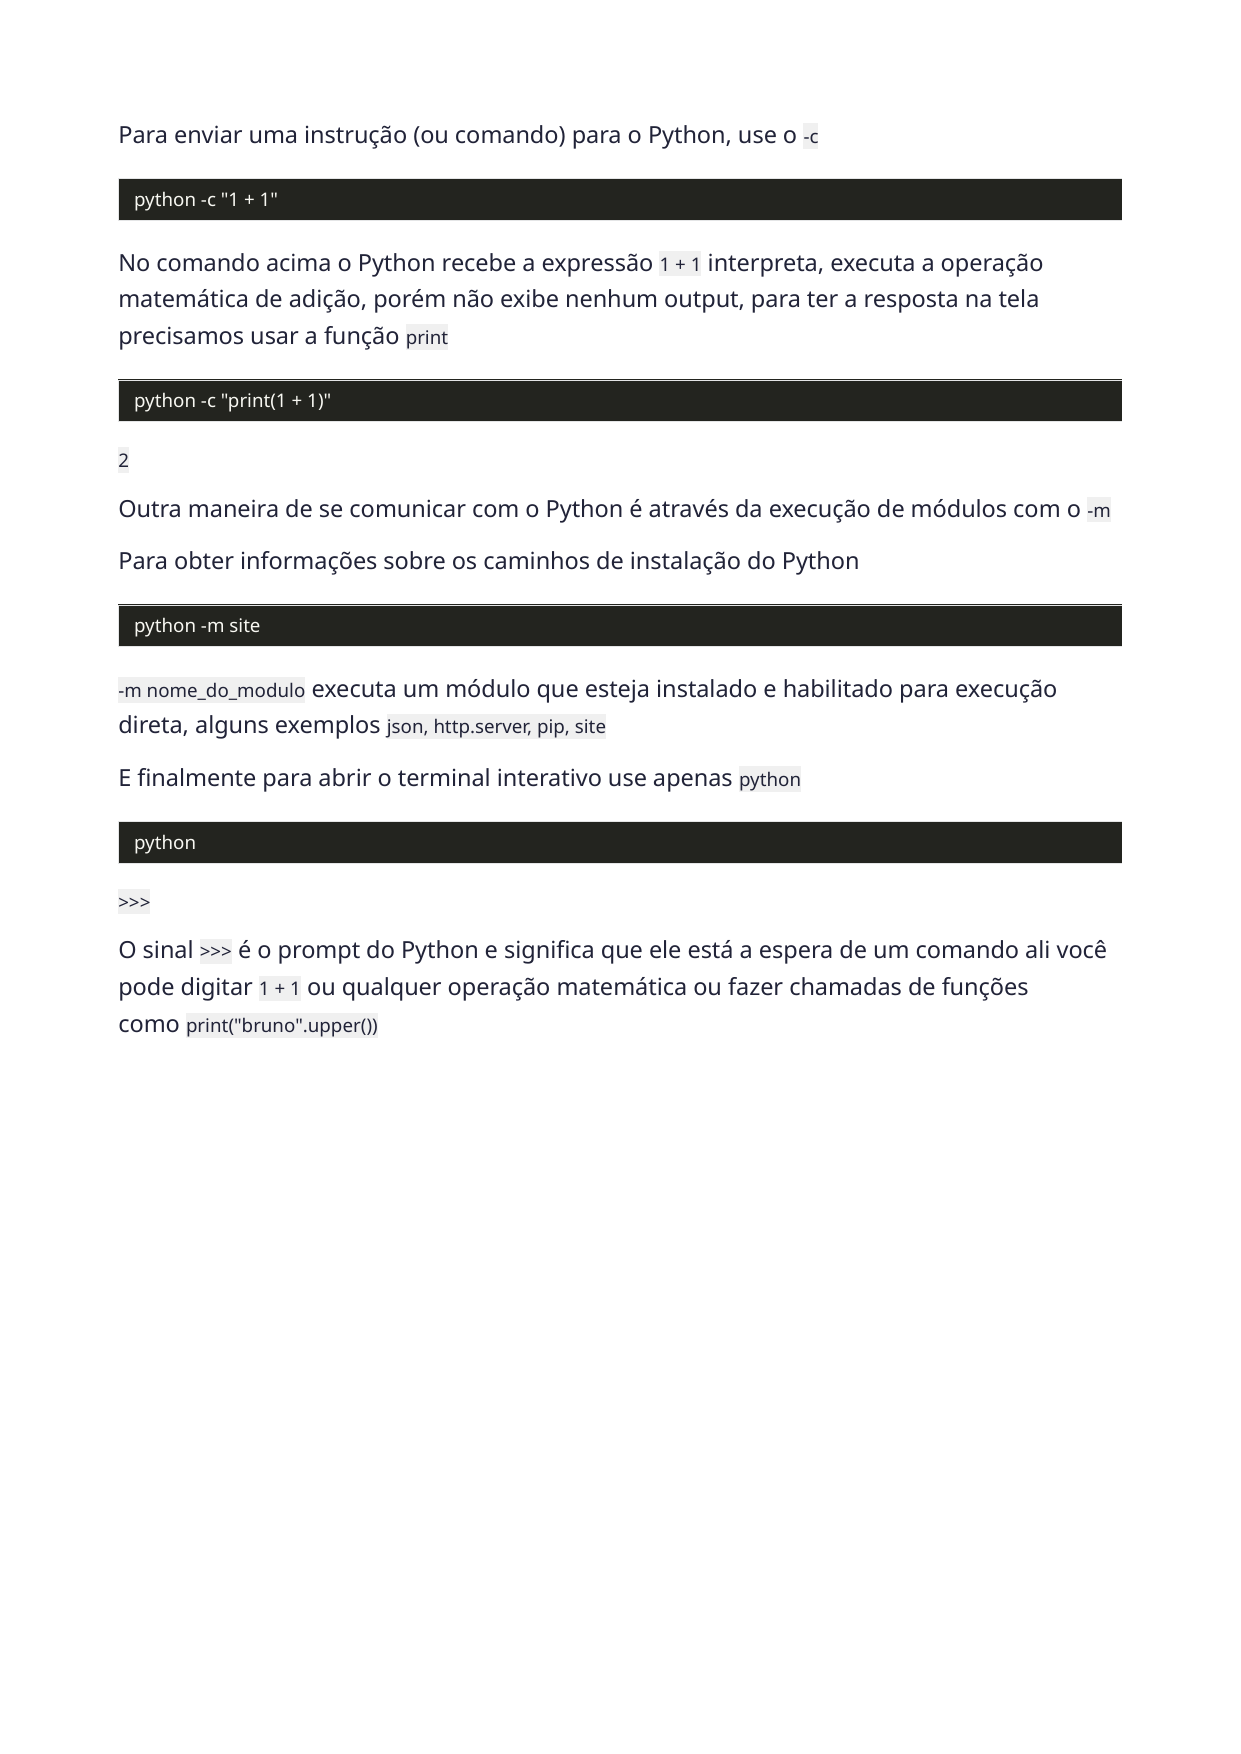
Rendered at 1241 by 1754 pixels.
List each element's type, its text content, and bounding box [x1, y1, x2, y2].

text -m nome_do_modulo executa um módulo que esteja instalado e habilitado para execução direta, alguns exemplos json, http.server, pip, site [118, 672, 1122, 741]
text python [119, 822, 1122, 863]
text Outra maneira de se comunicar com o Python é através da execução de módulos com o -m [118, 492, 1122, 524]
text python -m site [119, 606, 1122, 646]
text O sinal >>> é o prompt do Python e significa que ele está a espera de um comando ali você pode digitar 1 + 1 ou qualquer operação matemática ou fazer chamadas de funções como print("bruno".upper()) [118, 934, 1122, 1039]
text Para obter informações sobre os caminhos de instalação do Python [118, 544, 1122, 576]
text >>> [118, 889, 1122, 914]
text 2 [118, 447, 1122, 473]
text python -c "1 + 1" [119, 179, 1122, 220]
text No comando acima o Python recebe a expressão 1 + 1 interpreta, executa a operação matemática de adição, porém não exibe nenhum output, para ter a resposta na tela precisamos usar a função print [118, 246, 1122, 351]
text E finalmente para abrir o terminal interativo use apenas python [118, 761, 1122, 793]
text python -c "print(1 + 1)" [119, 381, 1122, 421]
text Para enviar uma instrução (ou comando) para o Python, use o -c [118, 118, 1122, 150]
